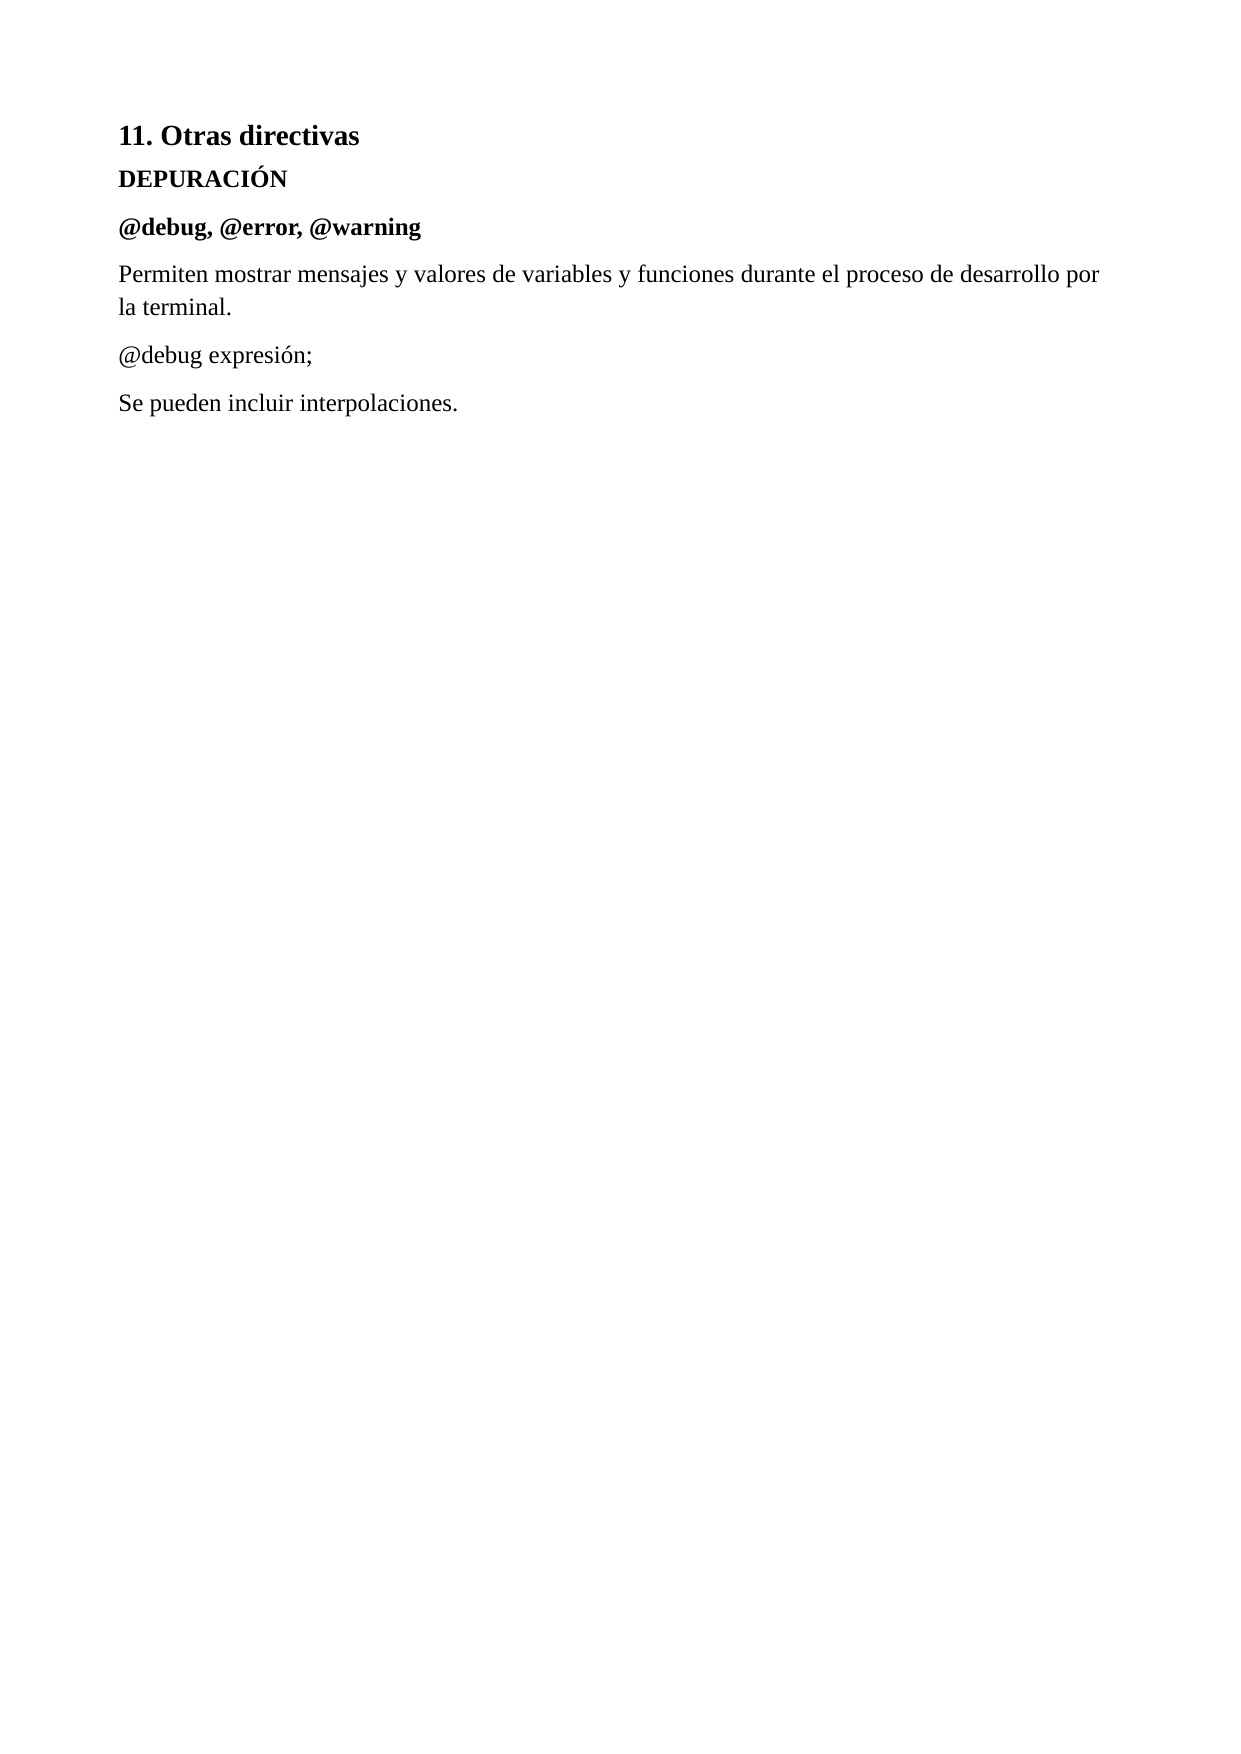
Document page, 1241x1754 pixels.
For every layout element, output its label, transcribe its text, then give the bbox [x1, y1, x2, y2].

subtitle 11. Otras directivas [118, 118, 1122, 152]
text @debug expresión; [118, 340, 1122, 369]
text Se pueden incluir interpolaciones. [118, 388, 1122, 416]
text Permiten mostrar mensajes y valores de variables y funciones durante el proceso de desarrollo por la terminal. [118, 259, 1122, 321]
text @debug, @error, @warning [118, 212, 1122, 241]
text DEPURACIÓN [118, 164, 1122, 193]
